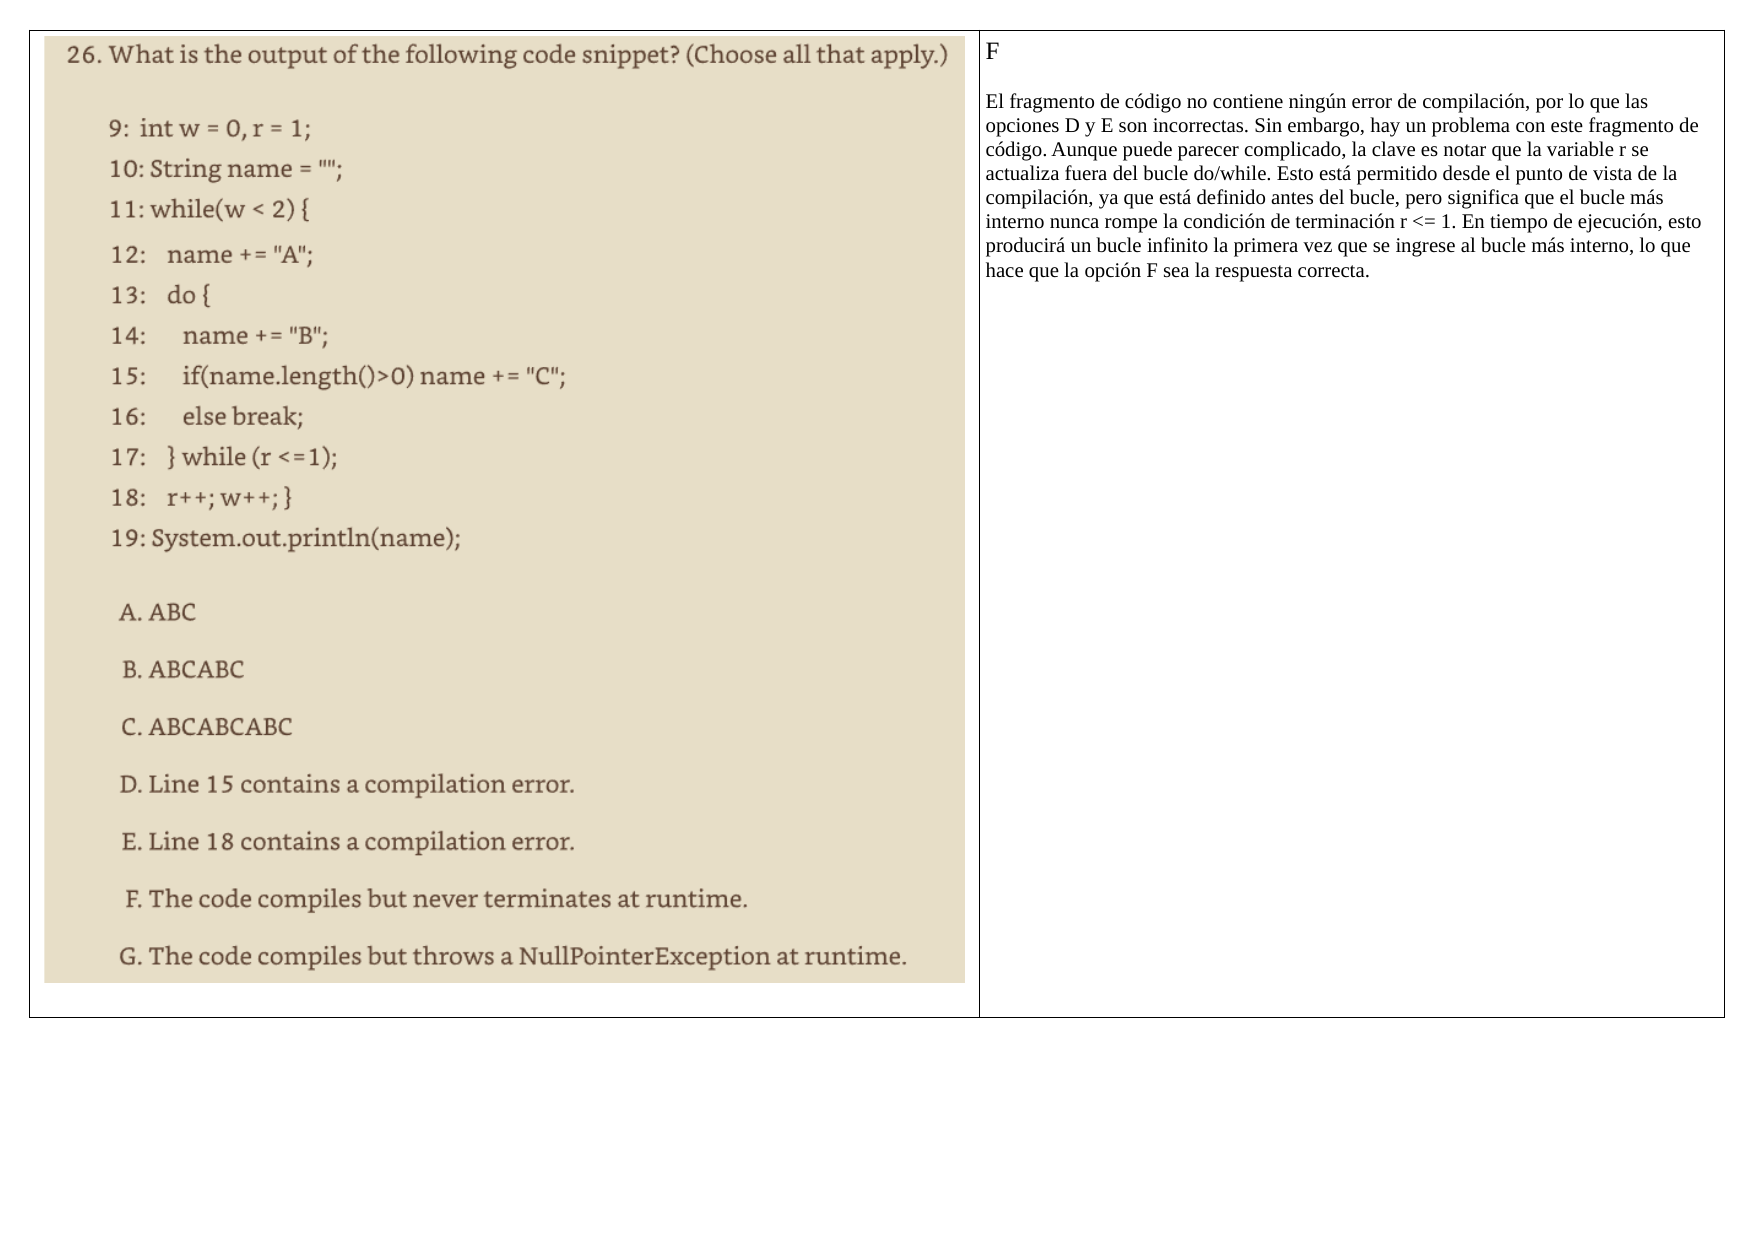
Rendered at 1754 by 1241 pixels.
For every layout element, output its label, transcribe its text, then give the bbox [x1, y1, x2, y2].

table_cell F El fragmento de código no contiene ningún error de compilación, por lo que las opciones D y E son incorrectas. Sin embargo, hay un problema con este fragmento de código. Aunque puede parecer complicado, la clave es notar que la variable r se actualiza fuera del bucle do/while. Esto está permitido desde el punto de vista de la compilación, ya que está definido antes del bucle, pero significa que el bucle más interno nunca rompe la condición de terminación r <= 1. En tiempo de ejecución, esto producirá un bucle infinito la primera vez que se ingrese al bucle más interno, lo que hace que la opción F sea la respuesta correcta. [980, 31, 1724, 1017]
table_cell [30, 31, 979, 1017]
picture [44, 36, 965, 983]
